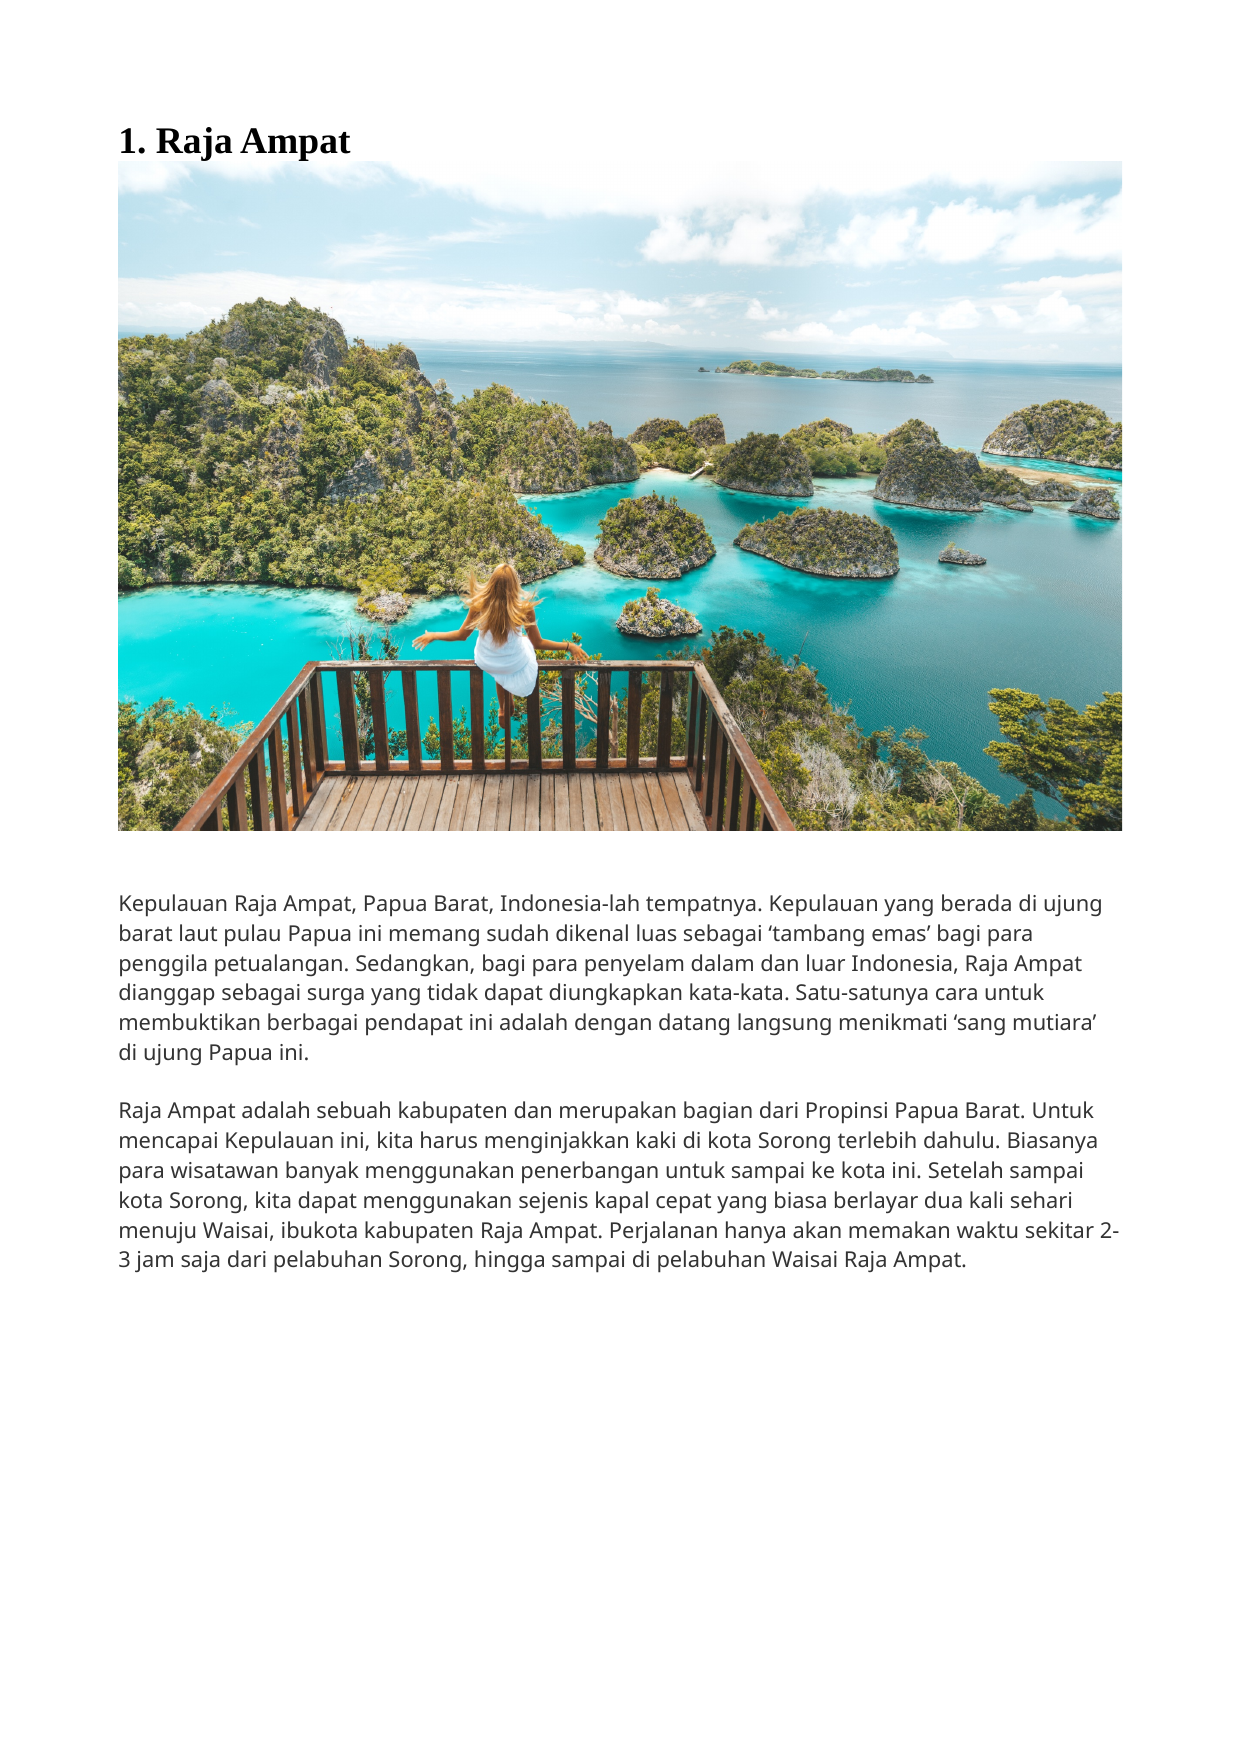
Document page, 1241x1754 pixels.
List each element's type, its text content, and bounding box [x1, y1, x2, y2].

text 1. Raja Ampat [118, 118, 1122, 161]
picture [118, 161, 1123, 831]
text Kepulauan Raja Ampat, Papua Barat, Indonesia-lah tempatnya. Kepulauan yang berada di ujung barat laut pulau Papua ini memang sudah dikenal luas sebagai ‘tambang emas’ bagi para penggila petualangan. Sedangkan, bagi para penyelam dalam dan luar Indonesia, Raja Ampat dianggap sebagai surga yang tidak dapat diungkapkan kata-kata. Satu-satunya cara untuk membuktikan berbagai pendapat ini adalah dengan datang langsung menikmati ‘sang mutiara’ di ujung Papua ini. Raja Ampat adalah sebuah kabupaten dan merupakan bagian dari Propinsi Papua Barat. Untuk mencapai Kepulauan ini, kita harus menginjakkan kaki di kota Sorong terlebih dahulu. Biasanya para wisatawan banyak menggunakan penerbangan untuk sampai ke kota ini. Setelah sampai kota Sorong, kita dapat menggunakan sejenis kapal cepat yang biasa berlayar dua kali sehari menuju Waisai, ibukota kabupaten Raja Ampat. Perjalanan hanya akan memakan waktu sekitar 2-3 jam saja dari pelabuhan Sorong, hingga sampai di pelabuhan Waisai Raja Ampat. [118, 888, 1122, 1274]
